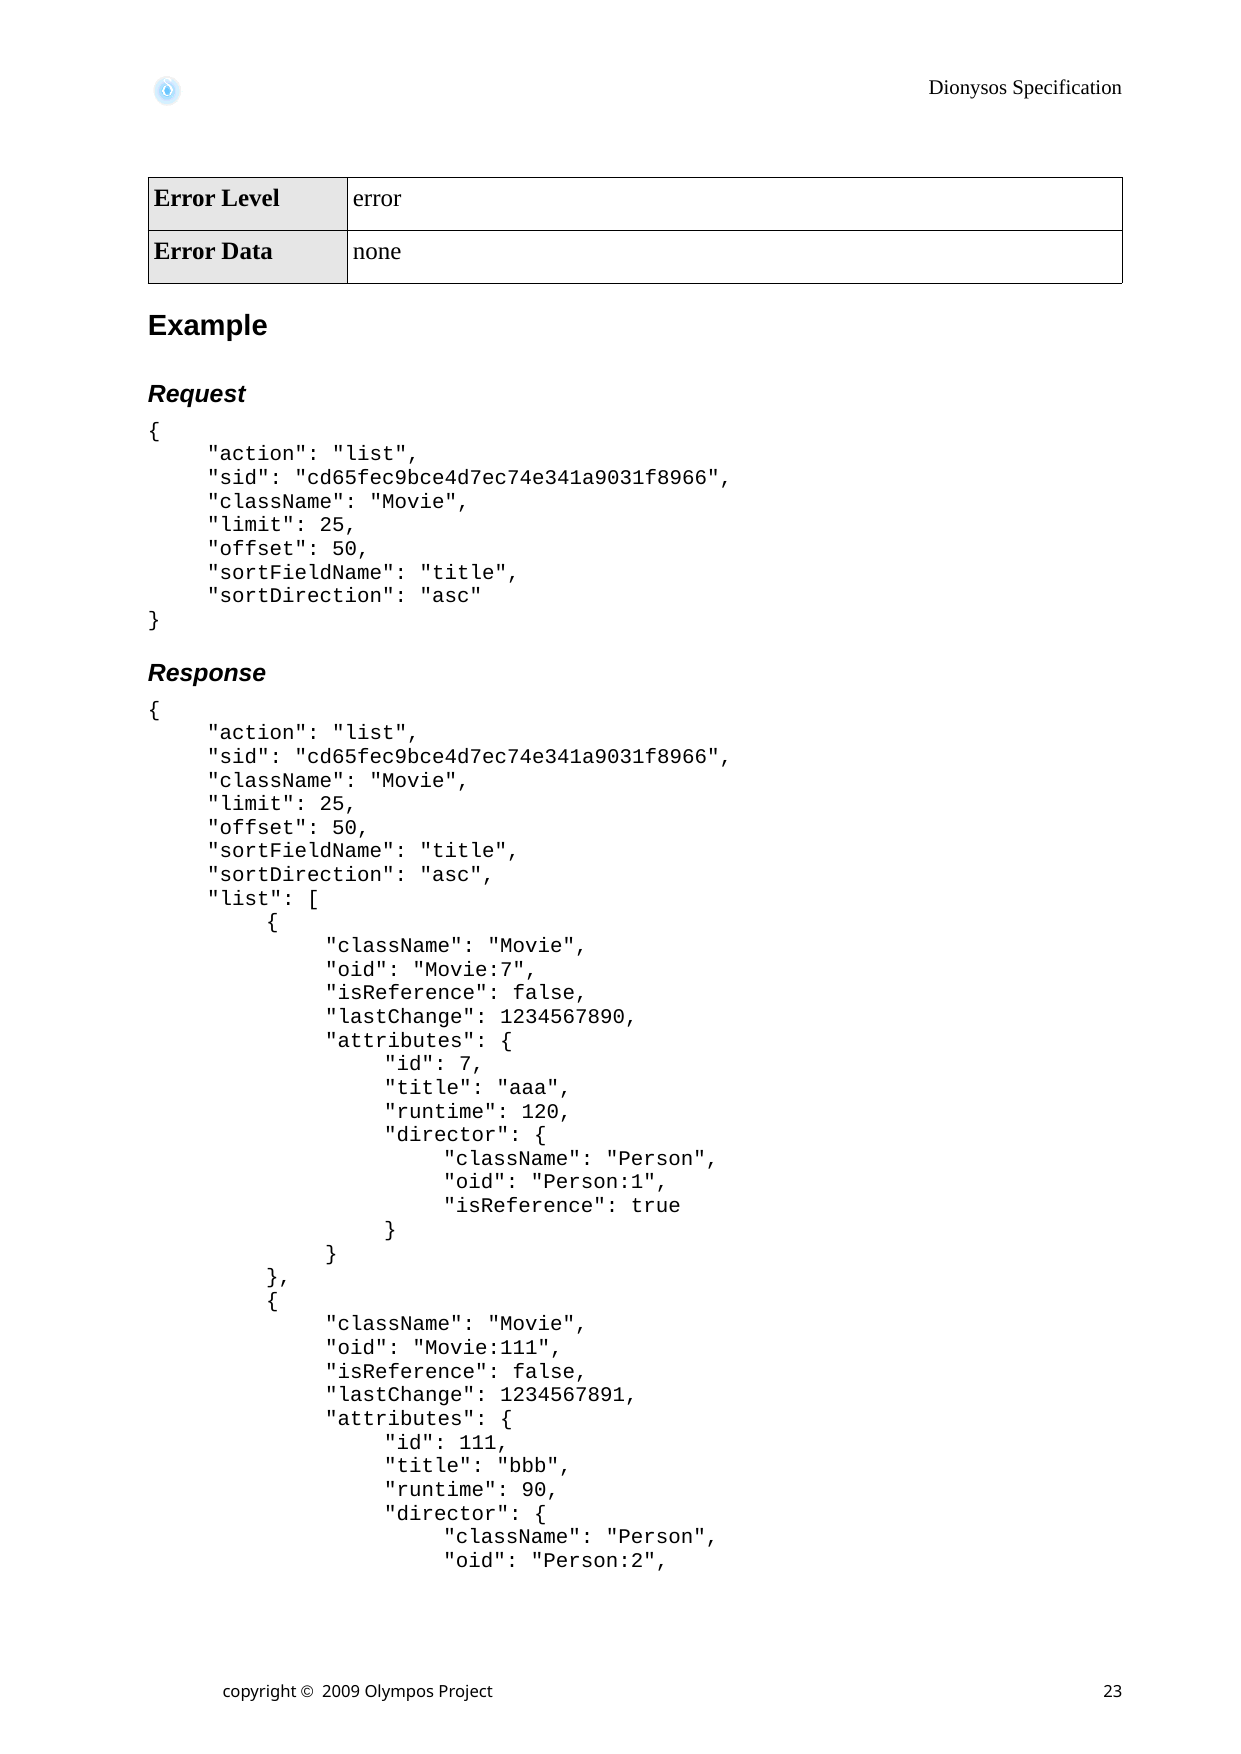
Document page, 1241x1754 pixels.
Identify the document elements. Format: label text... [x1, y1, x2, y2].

text "isReference": false, [148, 982, 1122, 1006]
text "isReference": false, [148, 1361, 1122, 1384]
text "className": "Movie", [148, 769, 1122, 793]
text "className": "Movie", [148, 491, 1122, 514]
text } [148, 1219, 1122, 1242]
text "sortFieldName": "title", [148, 562, 1122, 585]
text "action": "list", [148, 443, 1122, 467]
text "title": "aaa", [148, 1077, 1122, 1101]
text "oid": "Person:1", [148, 1172, 1122, 1195]
text "sid": "cd65fec9bce4d7ec74e341a9031f8966", [148, 746, 1122, 769]
text } [148, 1242, 1122, 1266]
text "oid": "Movie:111", [148, 1337, 1122, 1361]
text "limit": 25, [148, 793, 1122, 817]
text "sortDirection": "asc", [148, 864, 1122, 888]
text "oid": "Person:2", [148, 1550, 1122, 1573]
text Request [148, 379, 1122, 407]
text "attributes": { [148, 1408, 1122, 1432]
text { [148, 420, 1122, 443]
text "className": "Person", [148, 1148, 1122, 1172]
text { [148, 911, 1122, 935]
text "offset": 50, [148, 817, 1122, 841]
text "lastChange": 1234567891, [148, 1384, 1122, 1408]
text "title": "bbb", [148, 1455, 1122, 1479]
text "lastChange": 1234567890, [148, 1006, 1122, 1030]
text "runtime": 120, [148, 1101, 1122, 1124]
text "action": "list", [148, 722, 1122, 746]
text "className": "Movie", [148, 1313, 1122, 1337]
table_cell error [348, 178, 1122, 230]
text "limit": 25, [148, 514, 1122, 538]
table_cell none [348, 231, 1122, 283]
text "sortFieldName": "title", [148, 841, 1122, 864]
text "list": [ [148, 888, 1122, 911]
text "runtime": 90, [148, 1479, 1122, 1503]
text "id": 7, [148, 1053, 1122, 1077]
text Example [148, 308, 1122, 341]
text "oid": "Movie:7", [148, 959, 1122, 982]
text "isReference": true [148, 1195, 1122, 1219]
text } [148, 609, 1122, 633]
table_cell Error Data [149, 231, 347, 283]
table_cell Error Level [149, 178, 347, 230]
text "className": "Movie", [148, 935, 1122, 959]
text { [148, 699, 1122, 722]
text "attributes": { [148, 1030, 1122, 1053]
text "id": 111, [148, 1432, 1122, 1455]
text "director": { [148, 1503, 1122, 1526]
text }, [148, 1266, 1122, 1290]
text "director": { [148, 1124, 1122, 1148]
picture [152, 75, 184, 106]
text "sortDirection": "asc" [148, 585, 1122, 609]
text "sid": "cd65fec9bce4d7ec74e341a9031f8966", [148, 467, 1122, 491]
text "offset": 50, [148, 538, 1122, 562]
text "className": "Person", [148, 1526, 1122, 1550]
text { [148, 1290, 1122, 1313]
text Response [148, 658, 1122, 686]
